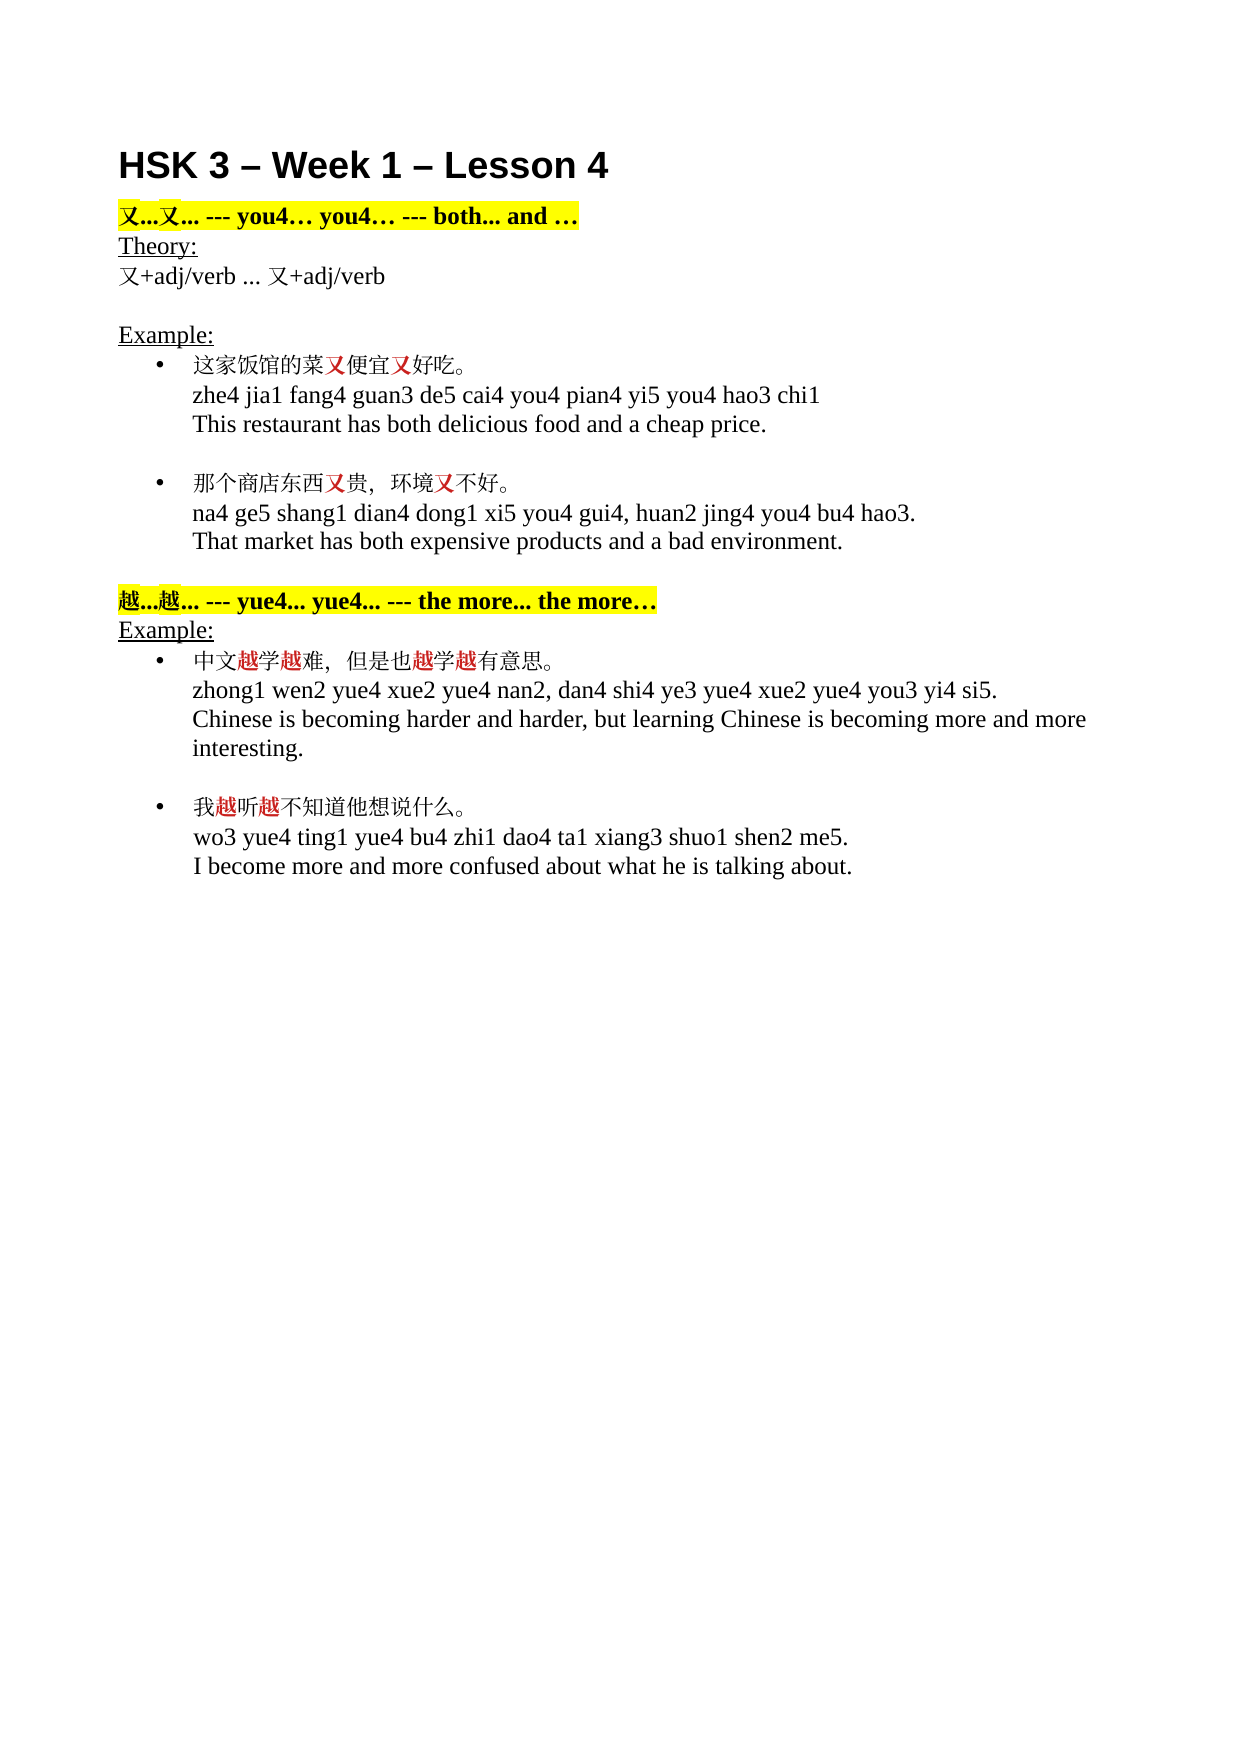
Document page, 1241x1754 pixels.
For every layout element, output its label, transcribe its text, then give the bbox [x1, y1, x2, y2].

text 又+adj/verb ... 又+adj/verb [118, 259, 1122, 291]
text Example: [118, 320, 1122, 348]
list wo3 yue4 ting1 yue4 bu4 zhi1 dao4 ta1 xiang3 shuo1 shen2 me5. [156, 822, 1122, 851]
text 又...又... --- you4… you4… --- both... and … [118, 199, 1122, 231]
text zhe4 jia1 fang4 guan3 de5 cai4 you4 pian4 yi5 you4 hao3 chi1 [118, 380, 1122, 409]
text Theory: [118, 231, 1122, 259]
list 这家饭馆的菜又便宜又好吃。 [156, 348, 1122, 380]
text That market has both expensive products and a bad environment. [118, 526, 1122, 555]
list 我越听越不知道他想说什么。 [156, 791, 1122, 822]
list 中文越学越难，但是也越学越有意思。 [156, 644, 1122, 676]
text na4 ge5 shang1 dian4 dong1 xi5 you4 gui4, huan2 jing4 you4 bu4 hao3. [118, 498, 1122, 526]
text This restaurant has both delicious food and a cheap price. [118, 409, 1122, 437]
text 越...越... --- yue4... yue4... --- the more... the more… [118, 584, 1122, 615]
list I become more and more confused about what he is talking about. [156, 851, 1122, 879]
text Example: [118, 615, 1122, 644]
text Chinese is becoming harder and harder, but learning Chinese is becoming more and more interesting. [118, 704, 1122, 762]
subtitle HSK 3 – Week 1 – Lesson 4 [118, 143, 1122, 187]
text zhong1 wen2 yue4 xue2 yue4 nan2, dan4 shi4 ye3 yue4 xue2 yue4 you3 yi4 si5. [118, 676, 1122, 704]
list 那个商店东西又贵，环境又不好。 [156, 466, 1122, 498]
